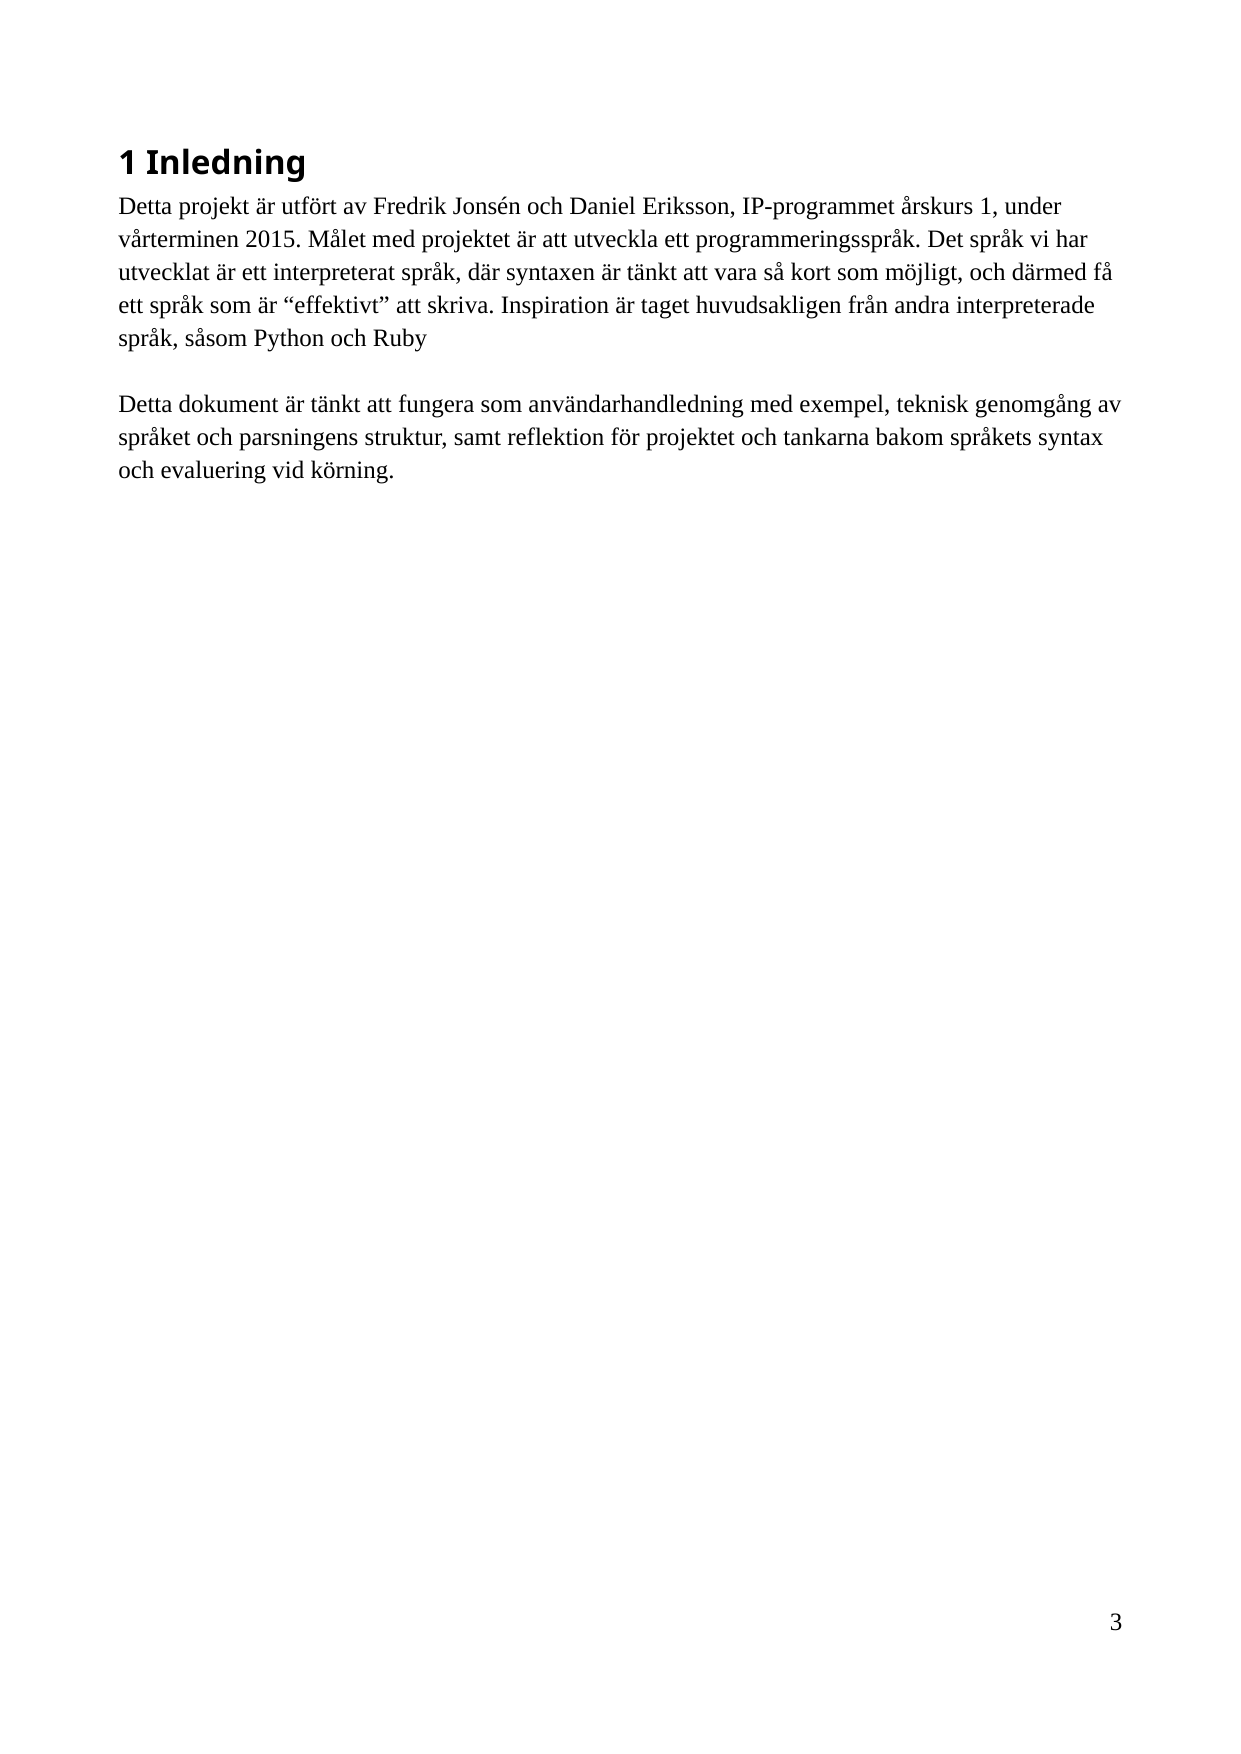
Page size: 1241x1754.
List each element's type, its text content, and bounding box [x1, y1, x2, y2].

subtitle 1 Inledning [118, 139, 1122, 184]
text Detta projekt är utfört av Fredrik Jonsén och Daniel Eriksson, IP-programmet årskurs 1, under vårterminen 2015. Målet med projektet är att utveckla ett programmeringsspråk. Det språk vi har utvecklat är ett interpreterat språk, där syntaxen är tänkt att vara så kort som möjligt, och därmed få ett språk som är “effektivt” att skriva. Inspiration är taget huvudsakligen från andra interpreterade språk, såsom Python och Ruby [118, 191, 1122, 352]
text Detta dokument är tänkt att fungera som användarhandledning med exempel, teknisk genomgång av språket och parsningens struktur, samt reflektion för projektet och tankarna bakom språkets syntax och evaluering vid körning. [118, 389, 1122, 484]
